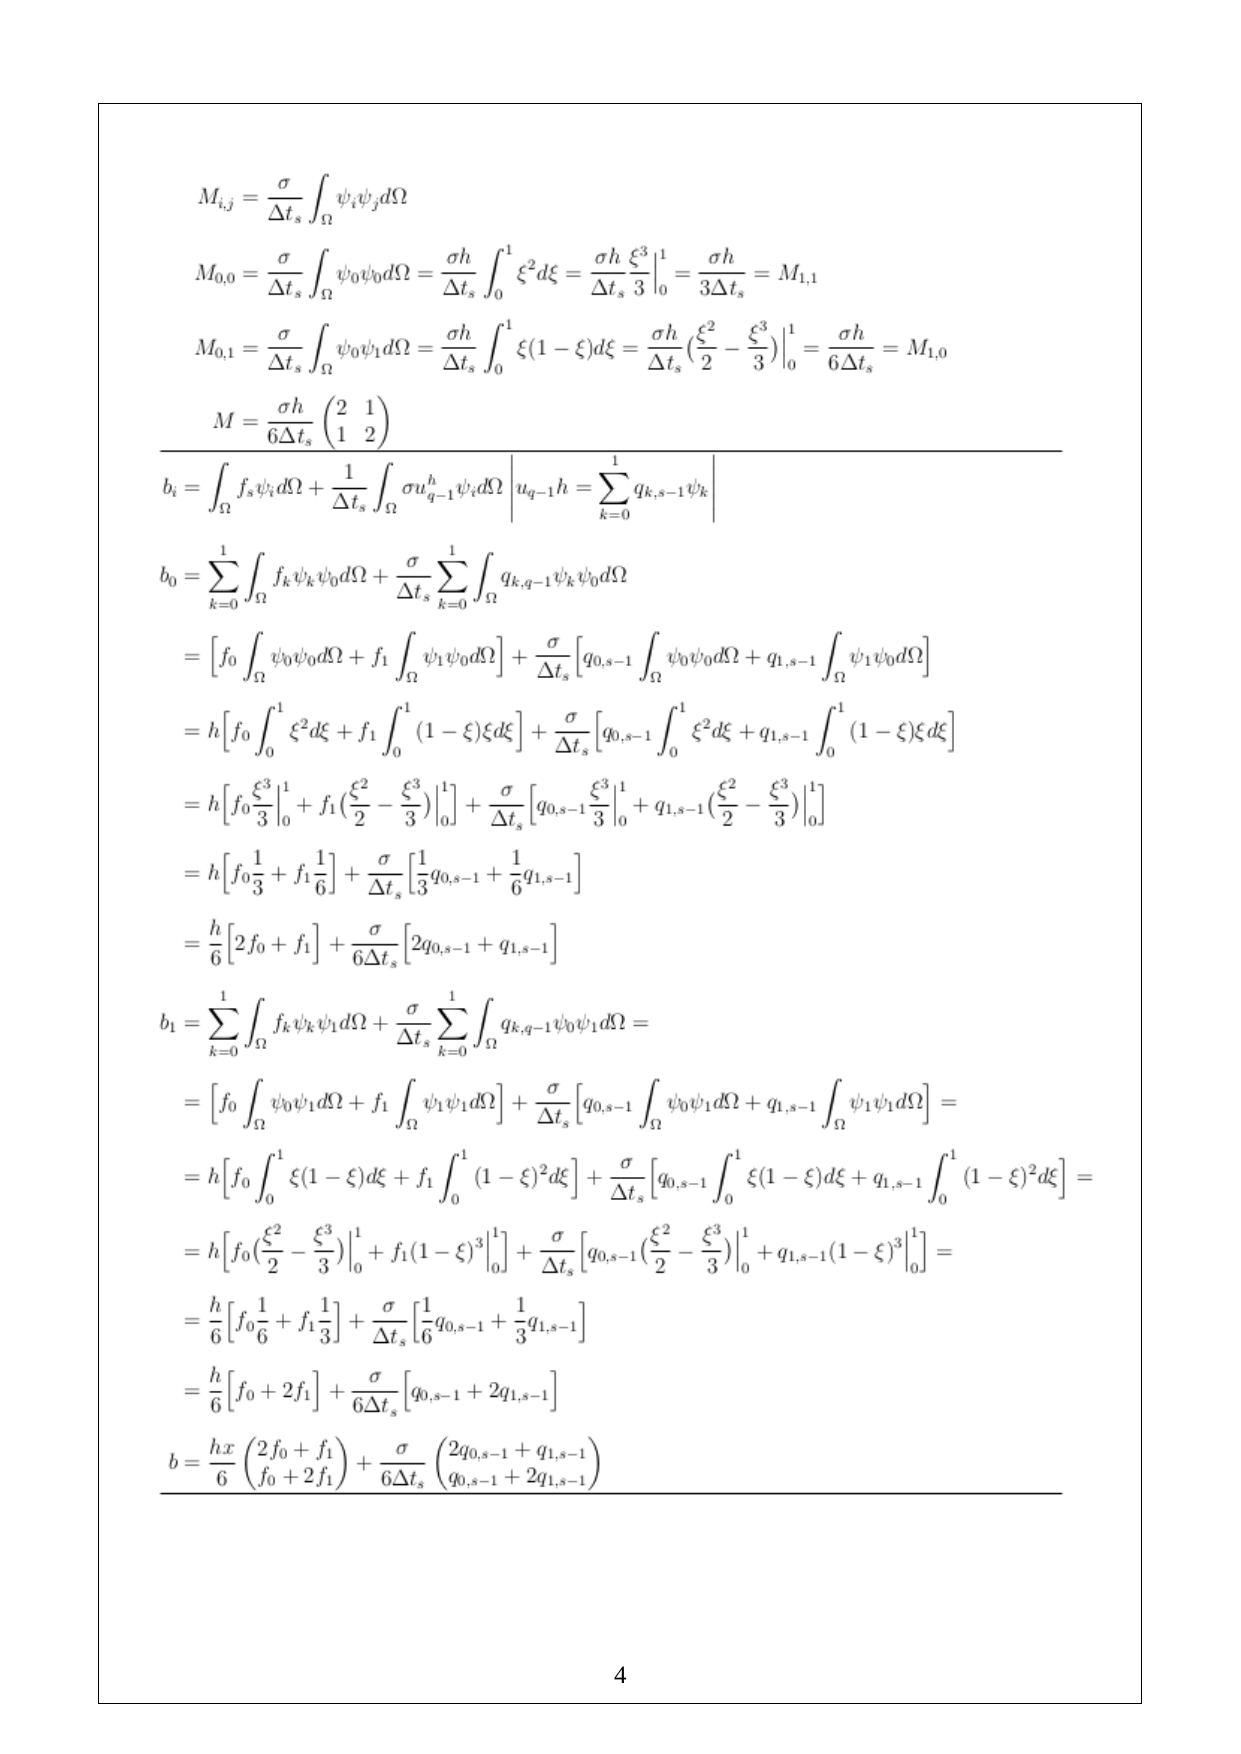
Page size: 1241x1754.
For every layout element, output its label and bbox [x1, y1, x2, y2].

picture [118, 168, 1123, 1529]
